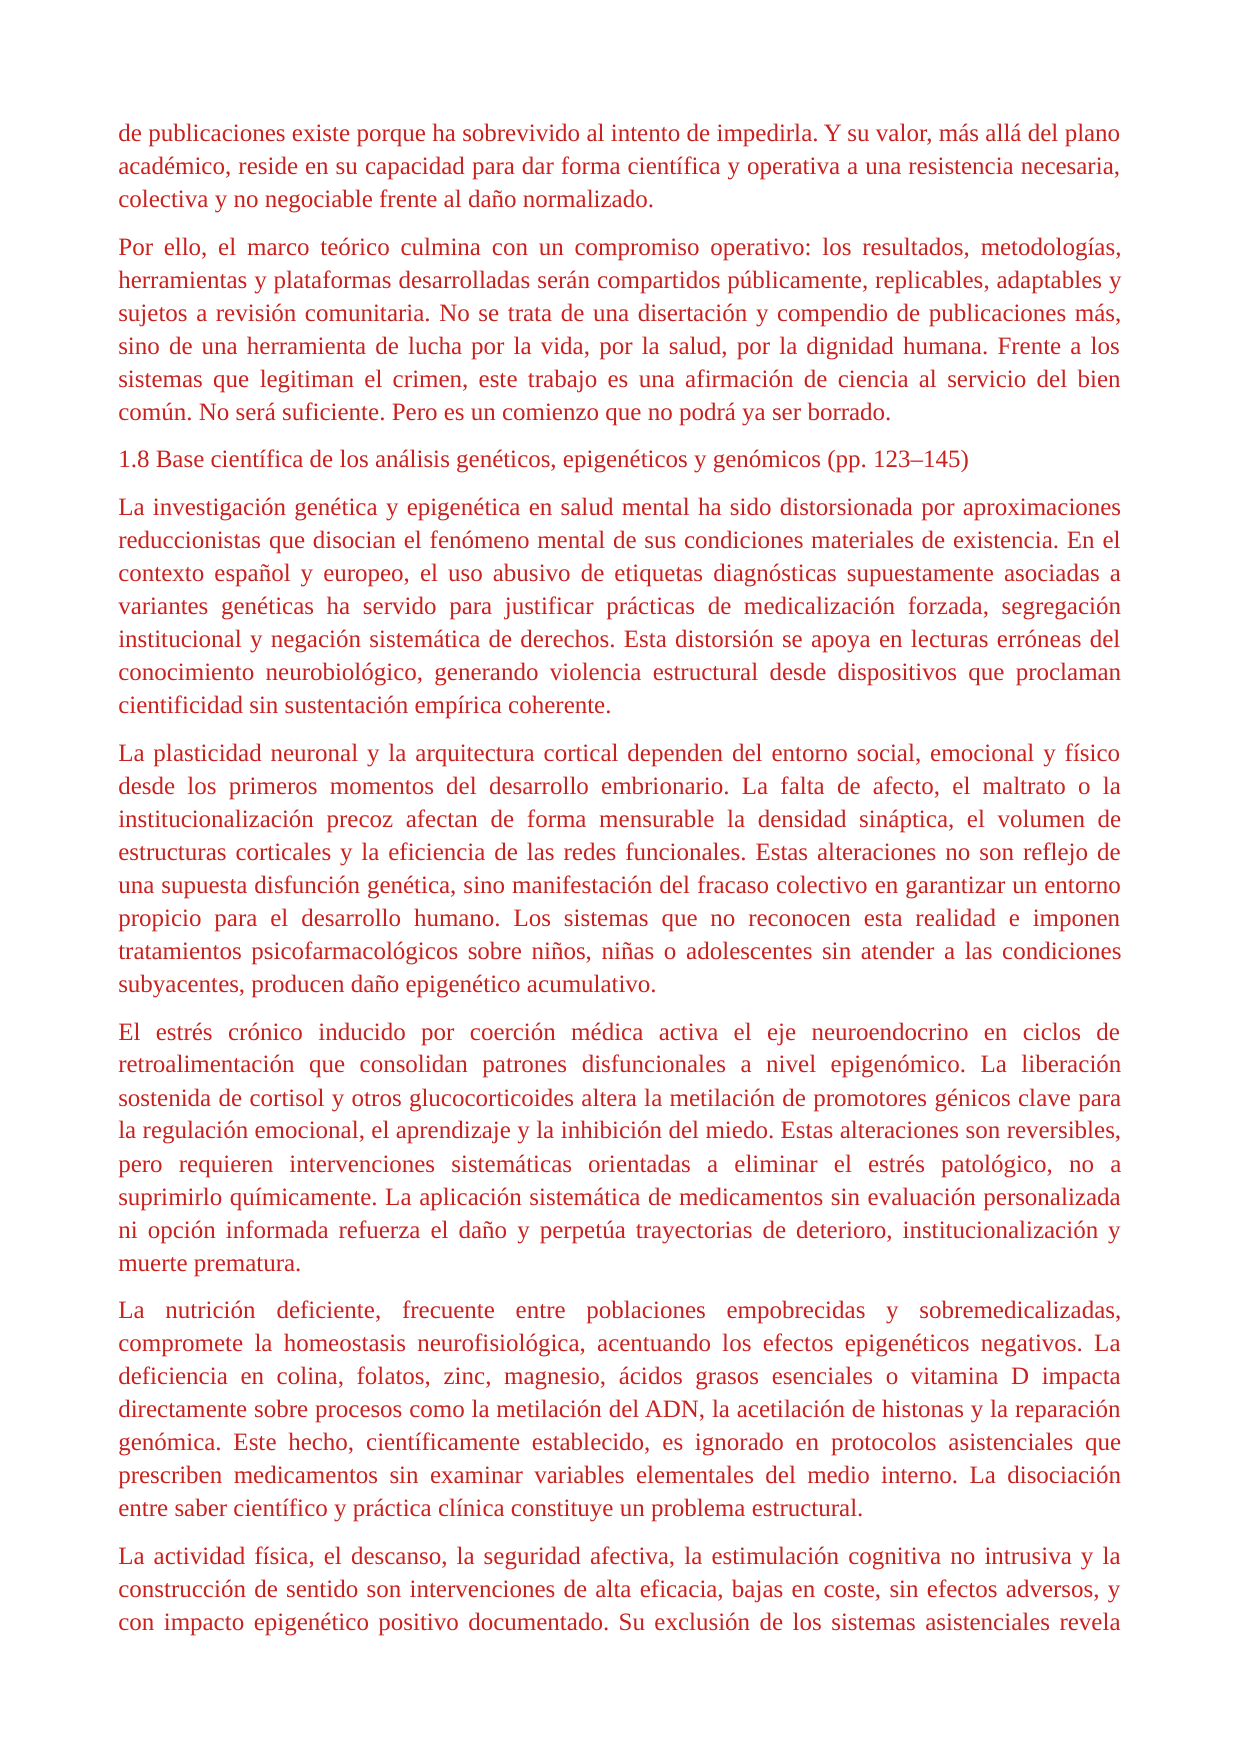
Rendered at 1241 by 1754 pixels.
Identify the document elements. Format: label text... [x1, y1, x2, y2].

text de publicaciones existe porque ha sobrevivido al intento de impedirla. Y su valor, más allá del plano académico, reside en su capacidad para dar forma científica y operativa a una resistencia necesaria, colectiva y no negociable frente al daño normalizado. [118, 118, 1122, 213]
text La actividad física, el descanso, la seguridad afectiva, la estimulación cognitiva no intrusiva y la construcción de sentido son intervenciones de alta eficacia, bajas en coste, sin efectos adversos, y con impacto epigenético positivo documentado. Su exclusión de los sistemas asistenciales revela [118, 1541, 1122, 1636]
text La plasticidad neuronal y la arquitectura cortical dependen del entorno social, emocional y físico desde los primeros momentos del desarrollo embrionario. La falta de afecto, el maltrato o la institucionalización precoz afectan de forma mensurable la densidad sináptica, el volumen de estructuras corticales y la eficiencia de las redes funcionales. Estas alteraciones no son reflejo de una supuesta disfunción genética, sino manifestación del fracaso colectivo en garantizar un entorno propicio para el desarrollo humano. Los sistemas que no reconocen esta realidad e imponen tratamientos psicofarmacológicos sobre niños, niñas o adolescentes sin atender a las condiciones subyacentes, producen daño epigenético acumulativo. [118, 738, 1122, 998]
text 1.8 Base científica de los análisis genéticos, epigenéticos y genómicos (pp. 123–145) [118, 444, 1122, 473]
text La nutrición deficiente, frecuente entre poblaciones empobrecidas y sobremedicalizadas, compromete la homeostasis neurofisiológica, acentuando los efectos epigenéticos negativos. La deficiencia en colina, folatos, zinc, magnesio, ácidos grasos esenciales o vitamina D impacta directamente sobre procesos como la metilación del ADN, la acetilación de histonas y la reparación genómica. Este hecho, científicamente establecido, es ignorado en protocolos asistenciales que prescriben medicamentos sin examinar variables elementales del medio interno. La disociación entre saber científico y práctica clínica constituye un problema estructural. [118, 1295, 1122, 1522]
text Por ello, el marco teórico culmina con un compromiso operativo: los resultados, metodologías, herramientas y plataformas desarrolladas serán compartidos públicamente, replicables, adaptables y sujetos a revisión comunitaria. No se trata de una disertación y compendio de publicaciones más, sino de una herramienta de lucha por la vida, por la salud, por la dignidad humana. Frente a los sistemas que legitiman el crimen, este trabajo es una afirmación de ciencia al servicio del bien común. No será suficiente. Pero es un comienzo que no podrá ya ser borrado. [118, 232, 1122, 426]
text La investigación genética y epigenética en salud mental ha sido distorsionada por aproximaciones reduccionistas que disocian el fenómeno mental de sus condiciones materiales de existencia. En el contexto español y europeo, el uso abusivo de etiquetas diagnósticas supuestamente asociadas a variantes genéticas ha servido para justificar prácticas de medicalización forzada, segregación institucional y negación sistemática de derechos. Esta distorsión se apoya en lecturas erróneas del conocimiento neurobiológico, generando violencia estructural desde dispositivos que proclaman cientificidad sin sustentación empírica coherente. [118, 492, 1122, 719]
text El estrés crónico inducido por coerción médica activa el eje neuroendocrino en ciclos de retroalimentación que consolidan patrones disfuncionales a nivel epigenómico. La liberación sostenida de cortisol y otros glucocorticoides altera la metilación de promotores génicos clave para la regulación emocional, el aprendizaje y la inhibición del miedo. Estas alteraciones son reversibles, pero requieren intervenciones sistemáticas orientadas a eliminar el estrés patológico, no a suprimirlo químicamente. La aplicación sistemática de medicamentos sin evaluación personalizada ni opción informada refuerza el daño y perpetúa trayectorias de deterioro, institucionalización y muerte prematura. [118, 1017, 1122, 1276]
